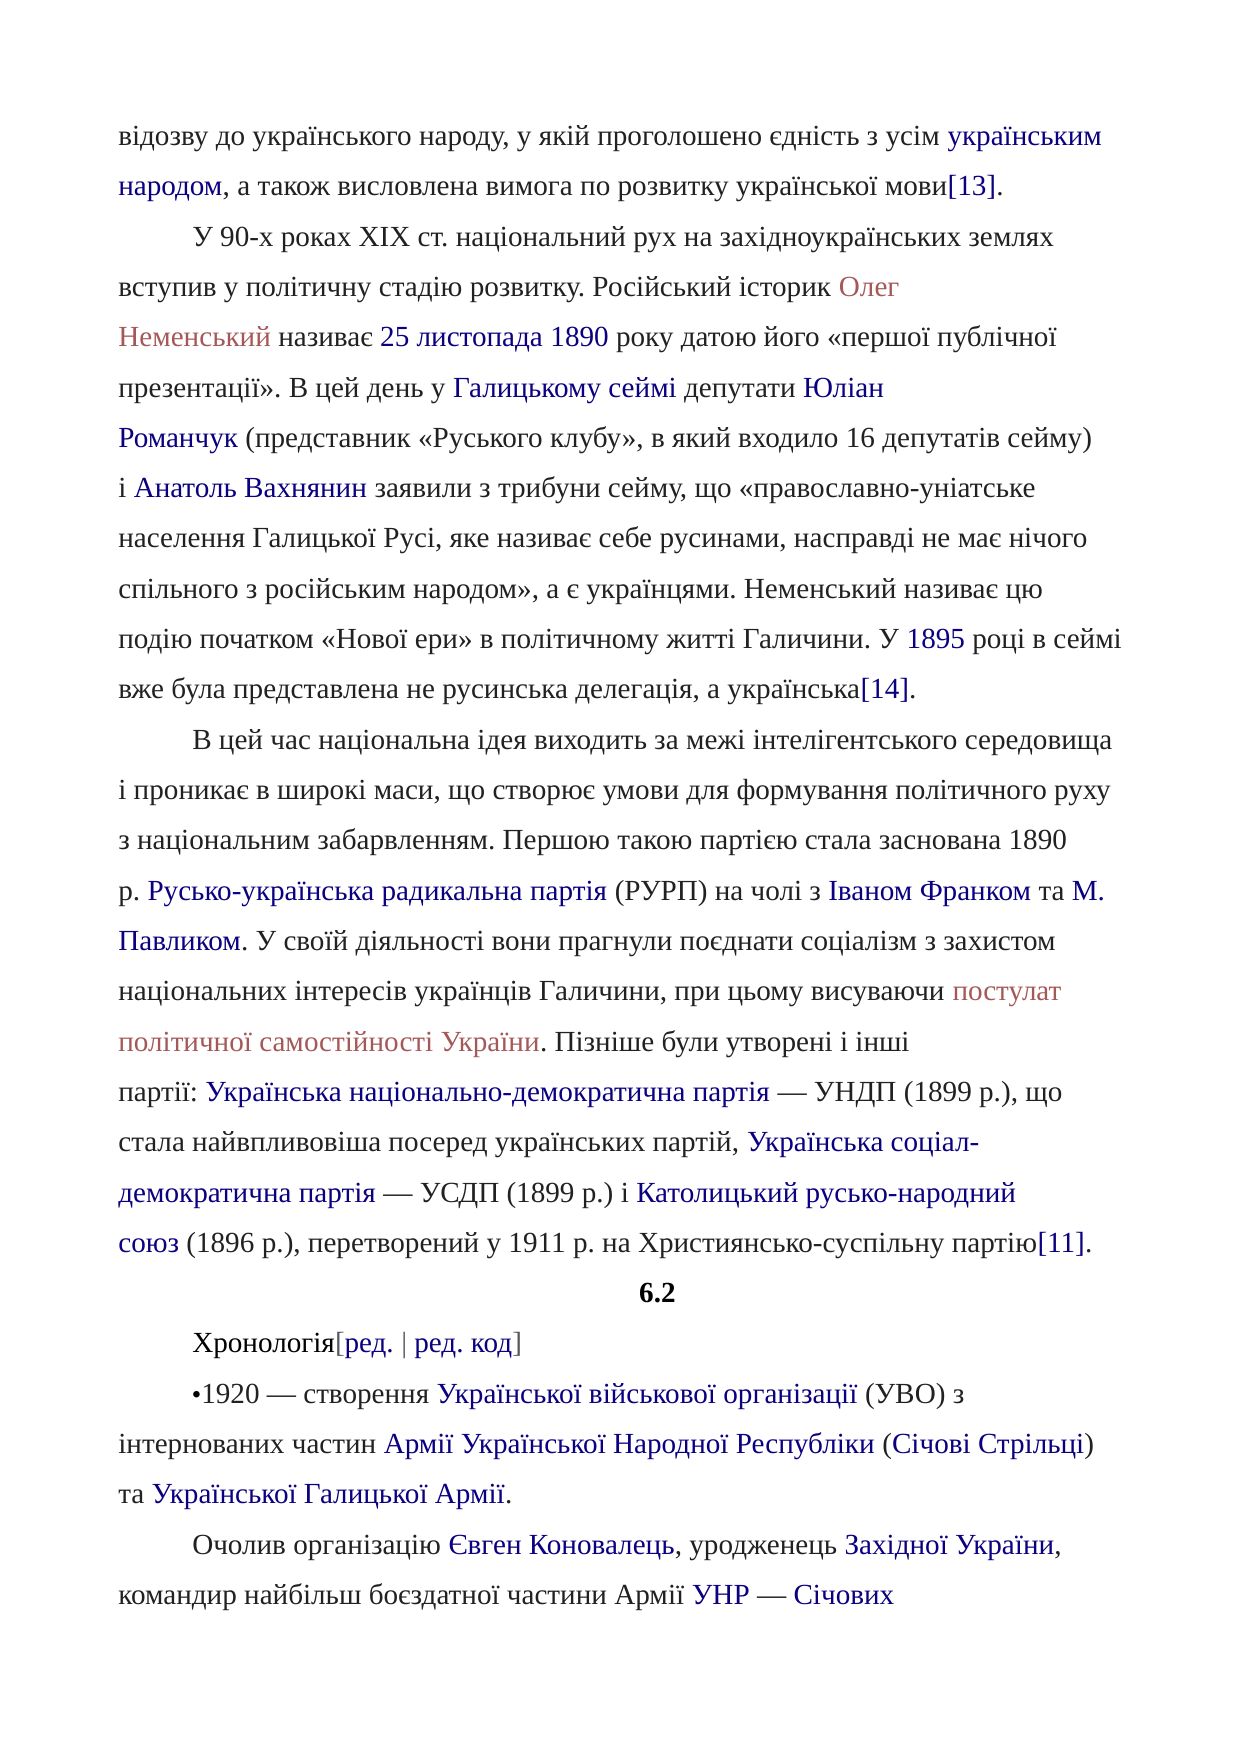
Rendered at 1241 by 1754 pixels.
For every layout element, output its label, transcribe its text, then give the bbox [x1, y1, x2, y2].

subtitle Хронологія[ред. | ред. код] [118, 1326, 1122, 1359]
list 1920 — створення Української військової організації (УВО) з інтернованих частин Армії Української Народної Республіки (Січові Стрільці) та Української Галицької Армії. [118, 1376, 1122, 1510]
text В цей час національна ідея виходить за межі інтелігентського середовища і проникає в широкі маси, що створює умови для формування політичного руху з національним забарвленням. Першою такою партією стала заснована 1890 р. Русько-українська радикальна партія (РУРП) на чолі з Іваном Франком та М. Павликом. У своїй діяльності вони прагнули поєднати соціалізм з захистом національних інтересів українців Галичини, при цьому висуваючи постулат політичної самостійності України. Пізніше були утворені і інші партії: Українська національно-демократична партія — УНДП (1899 p.), що стала найвпливовіша посеред українських партій, Українська соціал-демократична партія — УСДП (1899 р.) і Католицький русько-народний союз (1896 р.), перетворений у 1911 р. на Християнсько-суспільну партію[11]. [118, 722, 1122, 1258]
title 6.2 [118, 1275, 1122, 1309]
text У 90-х роках XIX ст. національний рух на західноукраїнських землях вступив у політичну стадію розвитку. Російський історик Олег Неменський називає 25 листопада 1890 року датою його «першої публічної презентації». В цей день у Галицькому сеймі депутати Юліан Романчук (представник «Руського клубу», в який входило 16 депутатів сейму) і Анатоль Вахнянин заявили з трибуни сейму, що «православно-уніатське населення Галицької Русі, яке називає себе русинами, насправді не має нічого спільного з російським народом», а є українцями. Неменський називає цю подію початком «Нової ери» в політичному житті Галичини. У 1895 році в сеймі вже була представлена ​​не русинська делегація, а українська[14]. [118, 219, 1122, 705]
text відозву до українського народу, у якій проголошено єдність з усім українським народом, а також висловлена вимога по розвитку української мови[13]. [118, 118, 1122, 202]
list Очолив організацію Євген Коновалець, уродженець Західної України, командир найбільш боєздатної частини Армії УНР — Січових [118, 1527, 1122, 1611]
